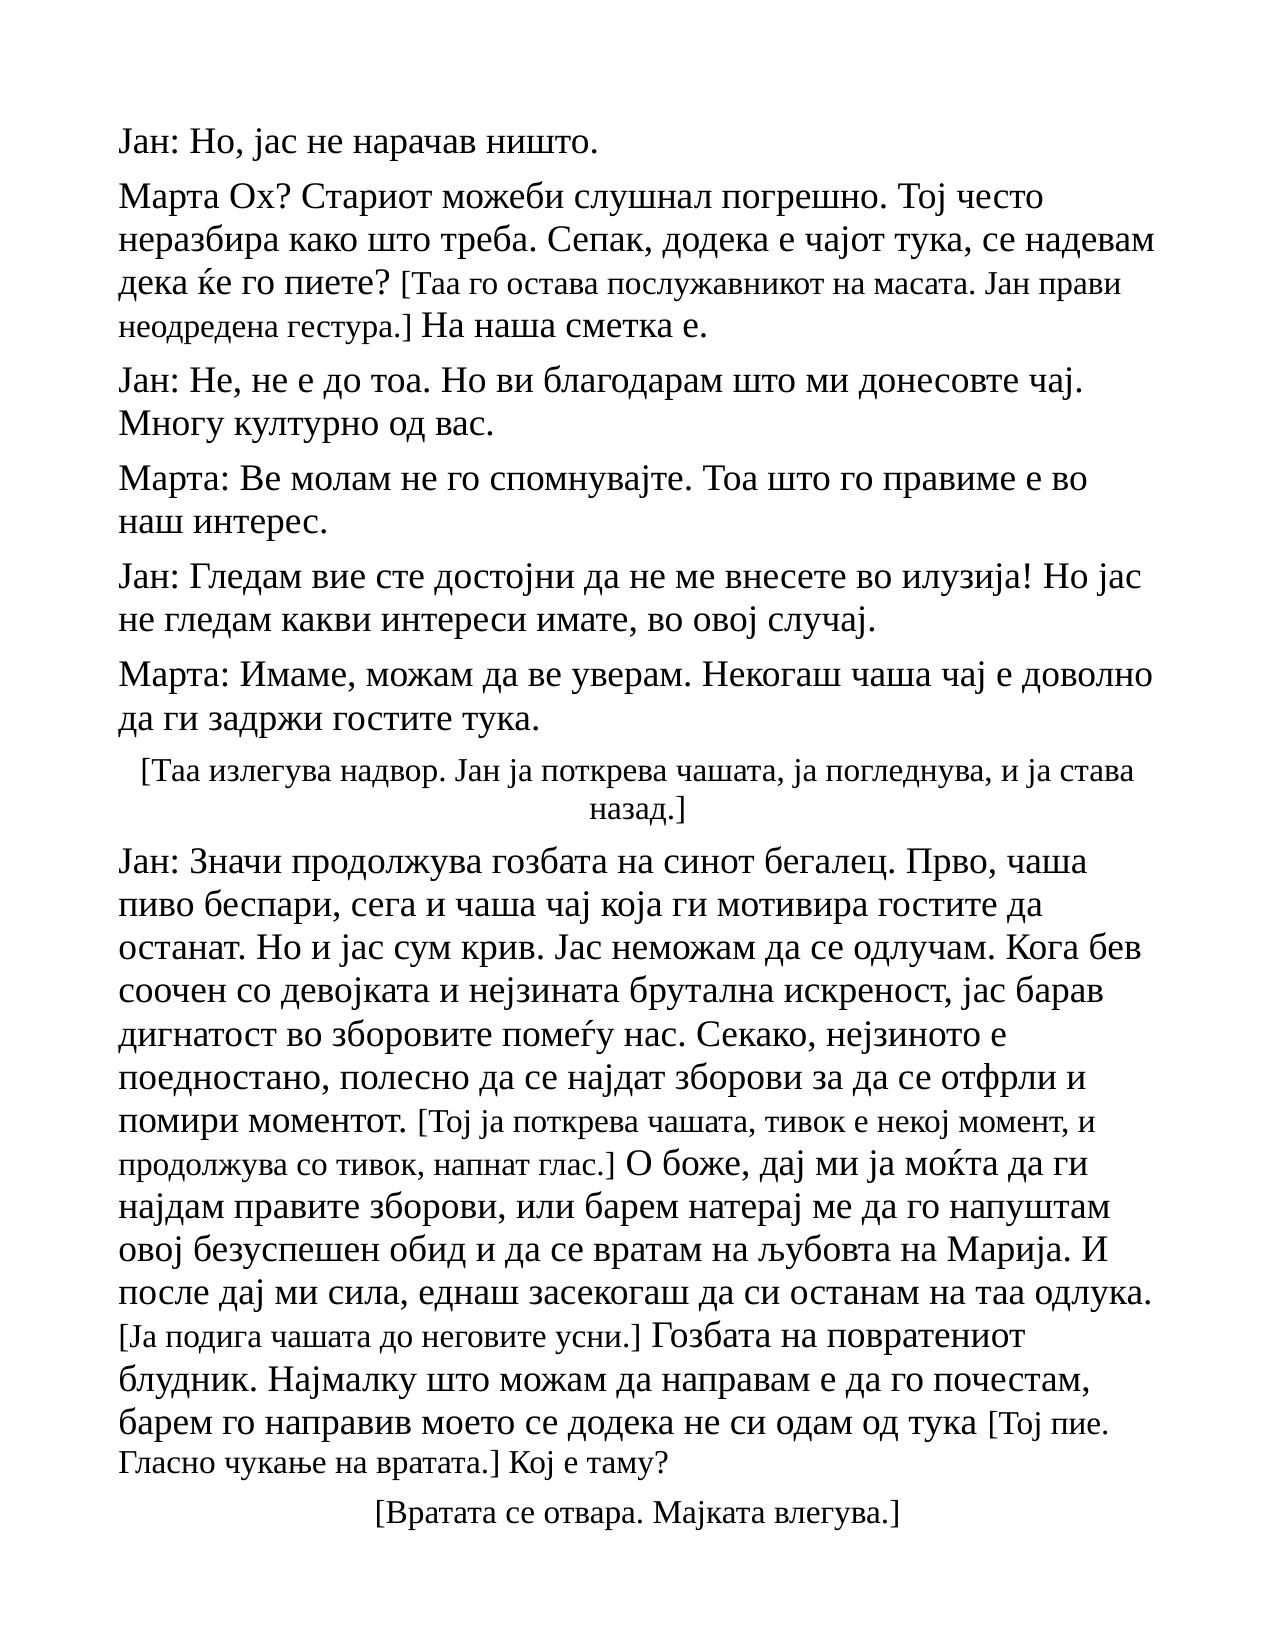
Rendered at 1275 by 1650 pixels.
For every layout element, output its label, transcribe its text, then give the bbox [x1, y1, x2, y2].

text [Вратата се отвара. Мајката влегува.] [118, 1492, 1157, 1531]
text Марта Ох? Стариот можеби слушнал погрешно. Тој често неразбира како што треба. Сепак, додека е чајот тука, се надевам дека ќе го пиете? [Таа го остава послужавникот на масата. Јан прави неодредена гестура.] На наша сметка е. [118, 173, 1157, 346]
text Марта: Имаме, можам да ве уверам. Некогаш чаша чај е доволно да ги задржи гостите тука. [118, 652, 1157, 738]
text Јан: Значи продолжува гозбата на синот бегалец. Прво, чаша пиво беспари, сега и чаша чај која ги мотивира гостите да останат. Но и јас сум крив. Јас неможам да се одлучам. Кога бев соочен со девојката и нејзината брутална искреност, јас барав дигнатост во зборовите помеѓу нас. Секако, нејзиното е поедностано, полесно да се најдат зборови за да се отфрли и помири моментот. [Тој ја поткрева чашата, тивок е некој момент, и продолжува со тивок, напнат глас.] О боже, дај ми ја моќта да ги најдам правите зборови, или барем натерај ме да го напуштам овој безуспешен обид и да се вратам на љубовта на Марија. И после дај ми сила, еднаш засекогаш да си останам на таа одлука. [Ја подига чашата до неговите усни.] Гозбата на повратениот блудник. Најмалку што можам да направам е да го почестам, барем го направив моето се додека не си одам од тука [Тој пие. Гласно чукање на вратата.] Кој е таму? [118, 838, 1157, 1481]
text [Таа излегува надвор. Јан ја поткрева чашата, ја погледнува, и ја става назад.] [118, 750, 1157, 827]
text Јан: Гледам вие сте достојни да не ме внесете во илузија! Но јас не гледам какви интереси имате, во овој случај. [118, 554, 1157, 640]
text Јан: Не, не е до тоа. Но ви благодарам што ми донесовте чај. Многу културно од вас. [118, 357, 1157, 444]
text Јан: Но, јас не нарачав ништо. [118, 118, 1157, 161]
text Марта: Ве молам не го спомнувајте. Тоа што го правиме е во наш интерес. [118, 456, 1157, 542]
